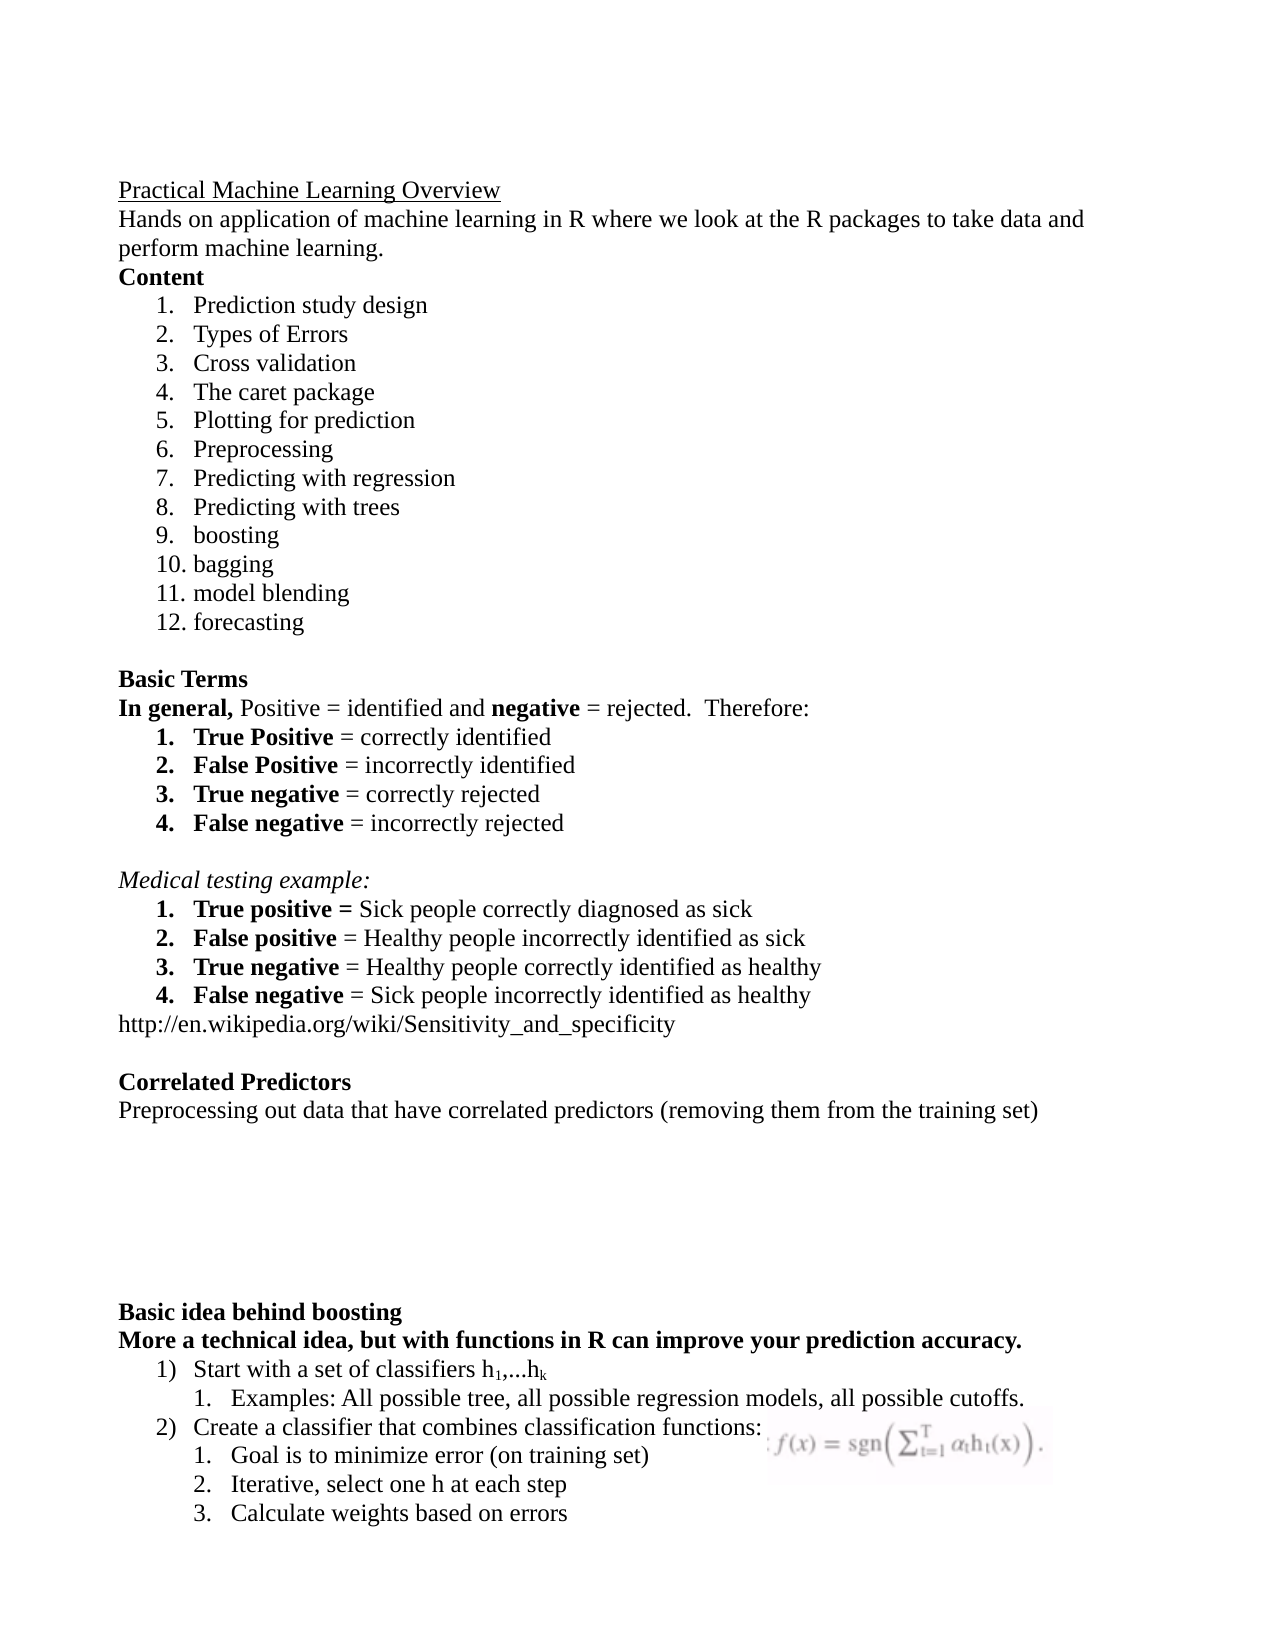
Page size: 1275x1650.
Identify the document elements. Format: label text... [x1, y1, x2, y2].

list False Positive = incorrectly identified [156, 751, 1157, 779]
text Basic Terms [118, 664, 1157, 693]
list True Positive = correctly identified [156, 722, 1157, 751]
list Predicting with regression [156, 463, 1157, 492]
list False negative = Sick people incorrectly identified as healthy [156, 981, 1157, 1009]
text Hands on application of machine learning in R where we look at the R packages to take data and perform machine learning. Content [118, 204, 1157, 291]
text More a technical idea, but with functions in R can improve your prediction accuracy. [118, 1326, 1157, 1354]
list boosting [156, 521, 1157, 549]
list Plotting for prediction [156, 406, 1157, 434]
list Create a classifier that combines classification functions: [156, 1412, 767, 1441]
list forecasting [156, 607, 1157, 636]
list True positive = Sick people correctly diagnosed as sick [156, 894, 1157, 923]
list Examples: All possible tree, all possible regression models, all possible cutoffs. [193, 1383, 1157, 1412]
list Start with a set of classifiers h1,...hk [156, 1354, 1157, 1383]
list [1054, 1441, 1157, 1469]
text http://en.wikipedia.org/wiki/Sensitivity_and_specificity [118, 1009, 1157, 1038]
list model blending [156, 578, 1157, 607]
list [1054, 1412, 1157, 1441]
text Basic idea behind boosting [118, 1297, 1157, 1326]
list Calculate weights based on errors [193, 1498, 1157, 1527]
text Medical testing example: [118, 866, 1157, 894]
list bagging [156, 549, 1157, 578]
list Types of Errors [156, 319, 1157, 348]
text Preprocessing out data that have correlated predictors (removing them from the training set) [118, 1096, 1157, 1124]
list Goal is to minimize error (on training set) [193, 1441, 767, 1469]
list False positive = Healthy people incorrectly identified as sick [156, 923, 1157, 952]
list Preprocessing [156, 434, 1157, 463]
list Predicting with trees [156, 492, 1157, 521]
picture [767, 1406, 1054, 1485]
list Cross validation [156, 348, 1157, 377]
list False negative = incorrectly rejected [156, 808, 1157, 837]
text Practical Machine Learning Overview [118, 176, 1157, 204]
text In general, Positive = identified and negative = rejected. Therefore: [118, 693, 1157, 722]
list True negative = Healthy people correctly identified as healthy [156, 952, 1157, 981]
list Prediction study design [156, 291, 1157, 319]
text Correlated Predictors [118, 1067, 1157, 1096]
list True negative = correctly rejected [156, 779, 1157, 808]
list The caret package [156, 377, 1157, 406]
list Iterative, select one h at each step [193, 1469, 1157, 1498]
